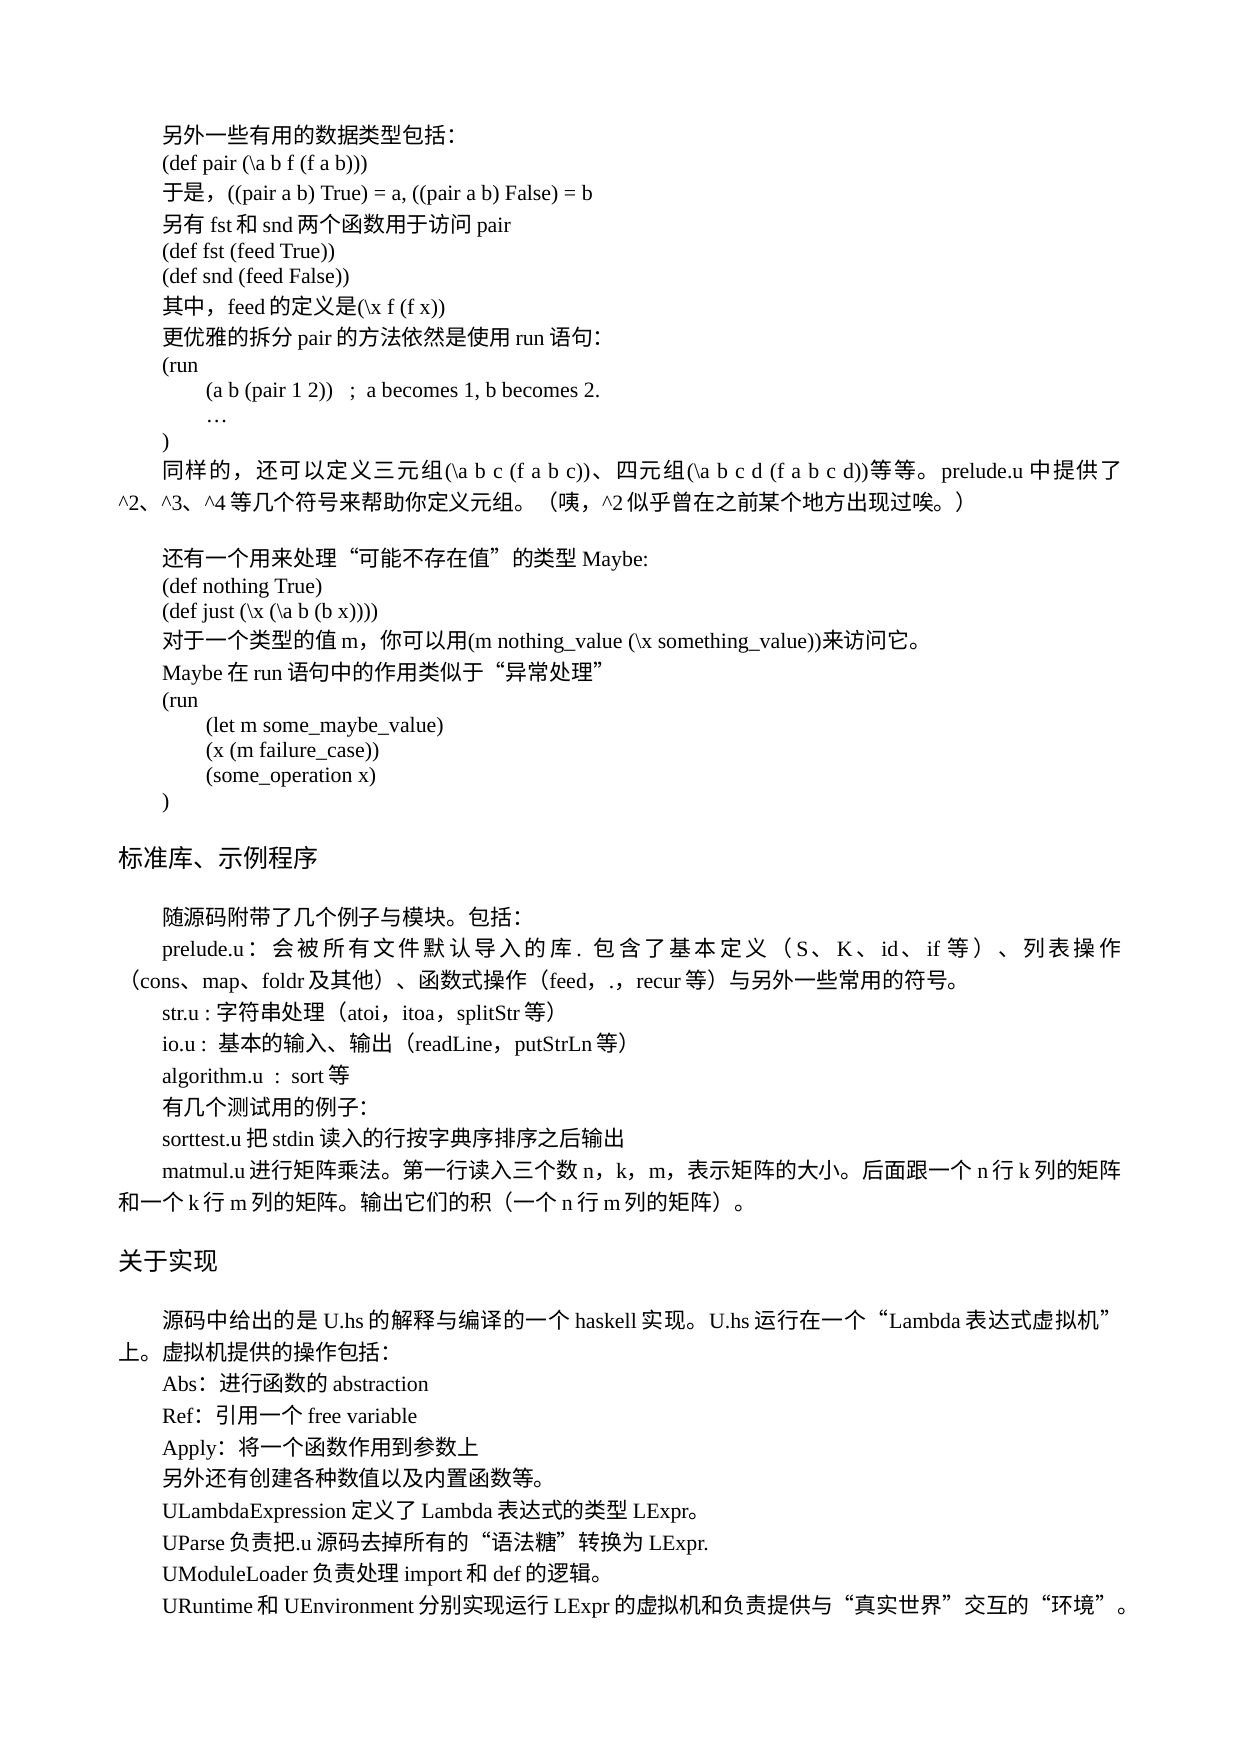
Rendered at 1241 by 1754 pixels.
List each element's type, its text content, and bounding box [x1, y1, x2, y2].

text 另外一些有用的数据类型包括： [118, 118, 1122, 150]
text (def nothing True) [118, 573, 1122, 598]
text algorithm.u : sort等 [118, 1058, 1122, 1089]
text 另有fst和snd两个函数用于访问pair [118, 207, 1122, 238]
text (run [118, 352, 1122, 377]
text prelude.u：会被所有文件默认导入的库. 包含了基本定义（S、K、id、if等）、列表操作（cons、map、foldr及其他）、函数式操作（feed，.，recur等）与另外一些常用的符号。 [118, 931, 1122, 994]
text 还有一个用来处理“可能不存在值”的类型Maybe: [118, 541, 1122, 573]
text (def just (\x (\a b (b x)))) [118, 598, 1122, 623]
text ) [118, 428, 1122, 453]
text Maybe在run语句中的作用类似于“异常处理” [118, 655, 1122, 687]
text 其中，feed的定义是(\x f (f x)) [118, 289, 1122, 320]
text Abs：进行函数的abstraction [118, 1366, 1122, 1398]
text 对于一个类型的值m，你可以用(m nothing_value (\x something_value))来访问它。 [118, 623, 1122, 655]
text Apply：将一个函数作用到参数上 [118, 1429, 1122, 1461]
text 更优雅的拆分pair的方法依然是使用run语句： [118, 320, 1122, 352]
text ULambdaExpression定义了Lambda表达式的类型LExpr。 [118, 1493, 1122, 1524]
text (def snd (feed False)) [118, 263, 1122, 289]
text (some_operation x) [118, 762, 1122, 788]
text (x (m failure_case)) [118, 737, 1122, 762]
text 关于实现 [118, 1241, 1122, 1278]
text (def pair (\a b f (f a b))) [118, 150, 1122, 175]
text (def fst (feed True)) [118, 238, 1122, 263]
text … [118, 402, 1122, 428]
text (let m some_maybe_value) [118, 712, 1122, 737]
text Ref：引用一个free variable [118, 1398, 1122, 1429]
text URuntime和UEnvironment分别实现运行LExpr的虚拟机和负责提供与“真实世界”交互的“环境”。 [118, 1588, 1122, 1619]
text UModuleLoader负责处理import和def的逻辑。 [118, 1556, 1122, 1588]
text str.u : 字符串处理（atoi，itoa，splitStr等） [118, 994, 1122, 1026]
text matmul.u进行矩阵乘法。第一行读入三个数n，k，m，表示矩阵的大小。后面跟一个n行k列的矩阵和一个k行m列的矩阵。输出它们的积（一个n行m列的矩阵）。 [118, 1153, 1122, 1216]
text 标准库、示例程序 [118, 838, 1122, 874]
text 另外还有创建各种数值以及内置函数等。 [118, 1461, 1122, 1493]
text 随源码附带了几个例子与模块。包括： [118, 899, 1122, 931]
text 源码中给出的是U.hs的解释与编译的一个haskell实现。U.hs运行在一个“Lambda表达式虚拟机”上。虚拟机提供的操作包括： [118, 1303, 1122, 1366]
text sorttest.u把stdin读入的行按字典序排序之后输出 [118, 1121, 1122, 1153]
text ) [118, 788, 1122, 813]
text io.u : 基本的输入、输出（readLine，putStrLn等） [118, 1026, 1122, 1058]
text 于是，((pair a b) True) = a, ((pair a b) False) = b [118, 175, 1122, 207]
text 同样的，还可以定义三元组(\a b c (f a b c))、四元组(\a b c d (f a b c d))等等。prelude.u中提供了^2、^3、^4等几个符号来帮助你定义元组。（咦，^2似乎曾在之前某个地方出现过唉。） [118, 453, 1122, 516]
text UParse负责把.u源码去掉所有的“语法糖”转换为LExpr. [118, 1524, 1122, 1556]
text 有几个测试用的例子： [118, 1089, 1122, 1121]
text (a b (pair 1 2)) ; a becomes 1, b becomes 2. [118, 377, 1122, 402]
text (run [118, 687, 1122, 712]
